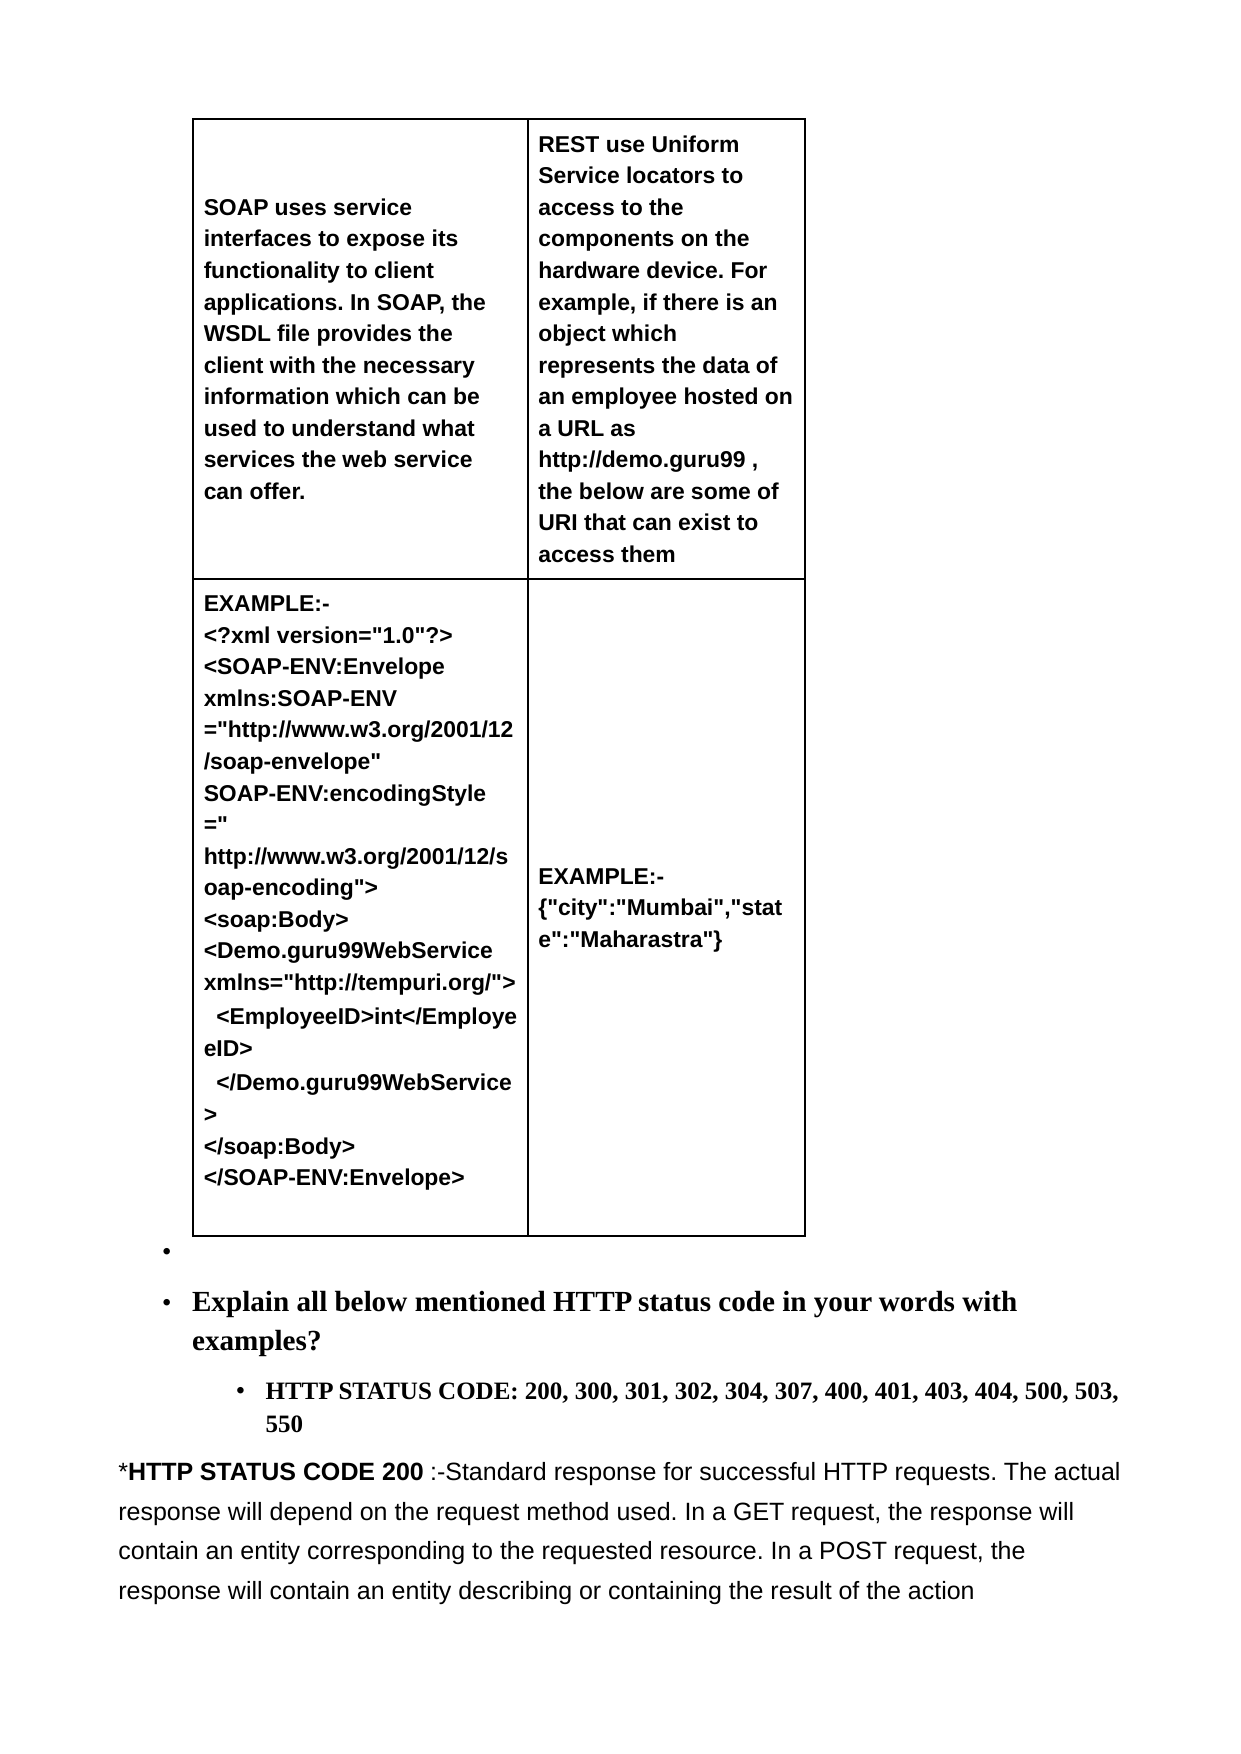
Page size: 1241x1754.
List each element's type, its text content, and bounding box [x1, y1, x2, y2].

table_cell REST use Uniform Service locators to access to the components on the hardware device. For example, if there is an object which represents the data of an employee hosted on a URL as http://demo.guru99 , the below are some of URI that can exist to access them [529, 120, 804, 578]
table_cell SOAP uses service interfaces to expose its functionality to client applications. In SOAP, the WSDL file provides the client with the necessary information which can be used to understand what services the web service can offer. [194, 120, 527, 578]
list HTTP STATUS CODE: 200, 300, 301, 302, 304, 307, 400, 401, 403, 404, 500, 503, 550 [236, 1376, 1122, 1438]
text *HTTP STATUS CODE 200 :-Standard response for successful HTTP requests. The actual response will depend on the request method used. In a GET request, the response will contain an entity corresponding to the requested resource. In a POST request, the response will contain an entity describing or containing the result of the action [118, 1457, 1122, 1604]
list Explain all below mentioned HTTP status code in your words with examples? [162, 1284, 1122, 1357]
table_cell EXAMPLE:- {"city":"Mumbai","state":"Maharastra"} [529, 580, 804, 1235]
table_cell EXAMPLE:- <?xml version="1.0"?> <SOAP-ENV:Envelope xmlns:SOAP-ENV ="http://www.w3.org/2001/12/soap-envelope" SOAP-ENV:encodingStyle =" http://www.w3.org/2001/12/soap-encoding"> <soap:Body> <Demo.guru99WebService xmlns="http://tempuri.org/"> <EmployeeID>int</EmployeeID> </Demo.guru99WebService> </soap:Body> </SOAP-ENV:Envelope> [194, 580, 527, 1235]
